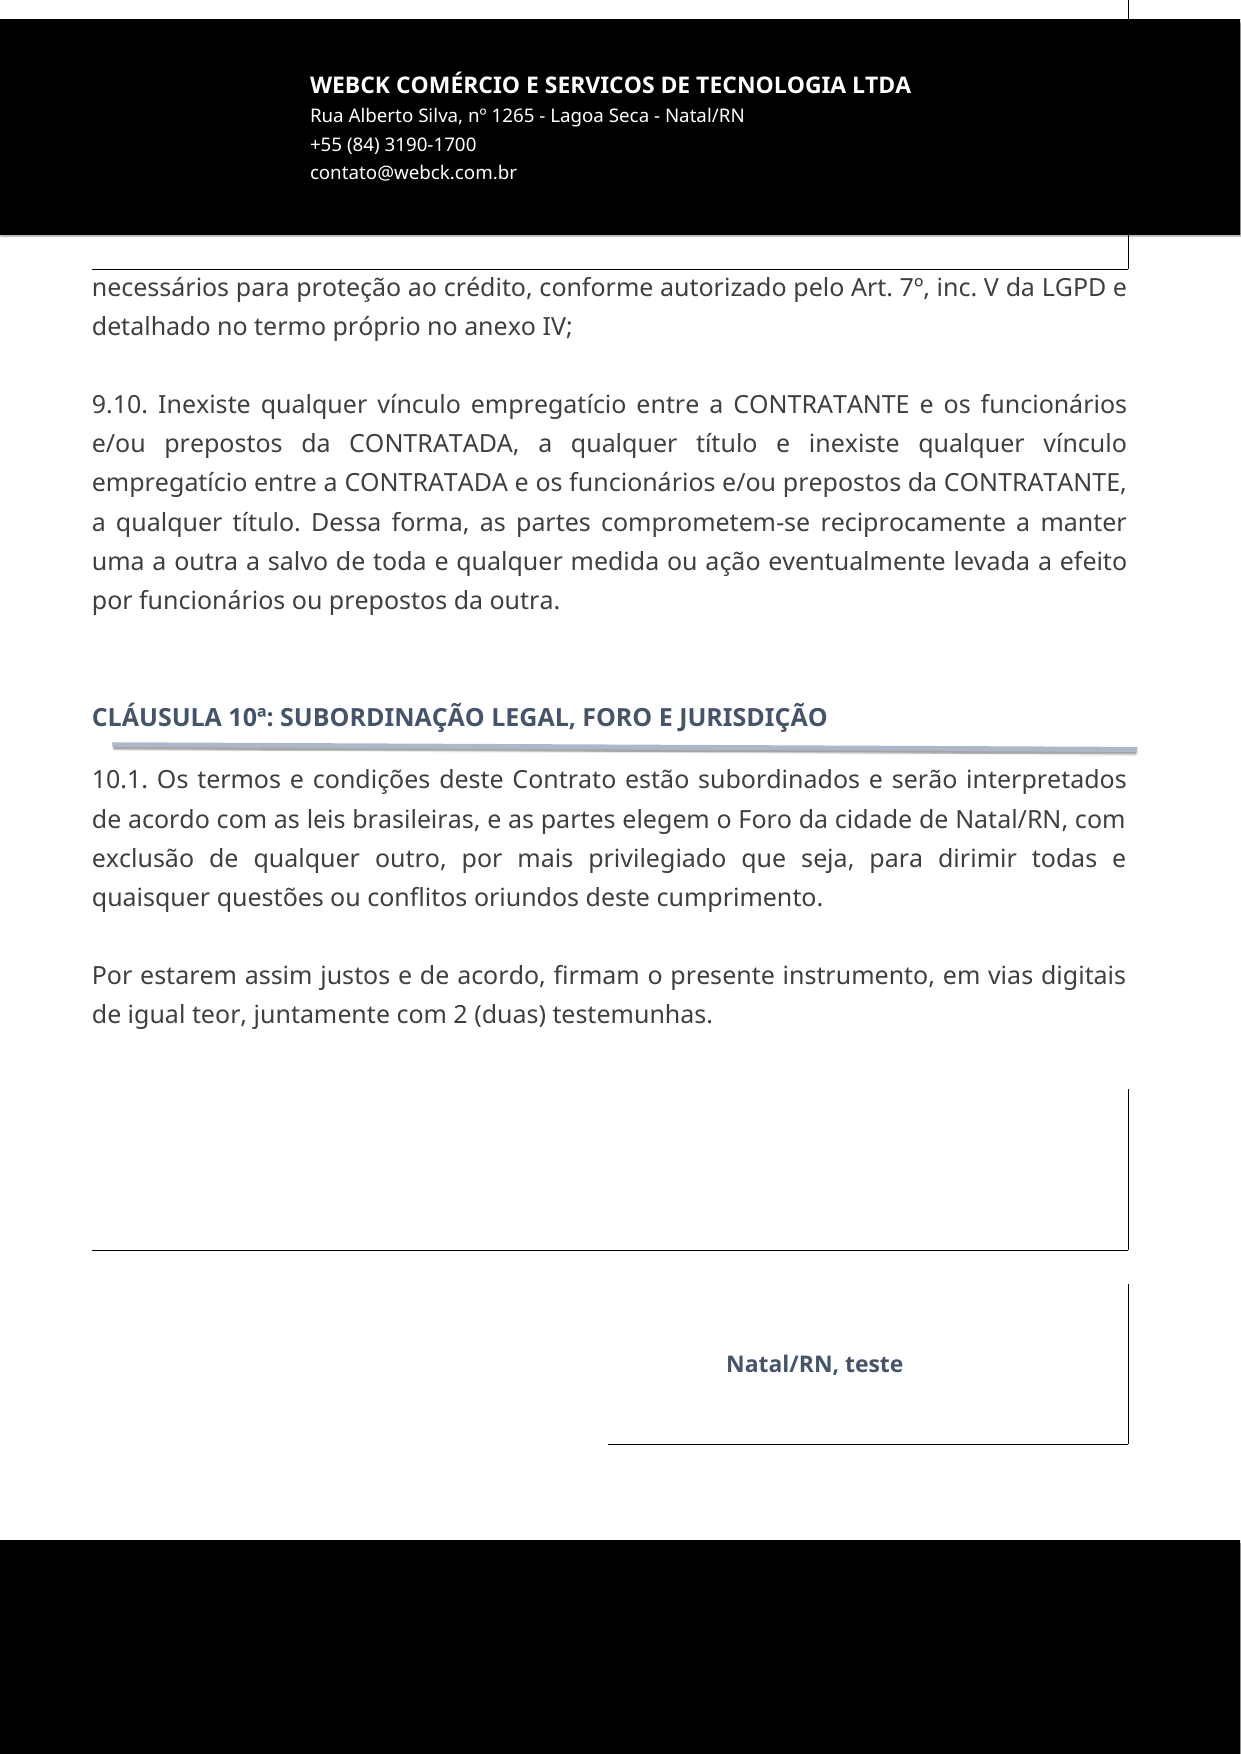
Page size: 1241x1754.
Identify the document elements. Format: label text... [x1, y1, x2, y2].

text Natal/RN, teste [608, 1284, 1128, 1444]
text Por estarem assim justos e de acordo, firmam o presente instrumento, em vias digitais de igual teor, juntamente com 2 (duas) testemunhas. [92, 958, 1128, 1031]
text 10.1. Os termos e condições deste Contrato estão subordinados e serão interpretados de acordo com as leis brasileiras, e as partes elegem o Foro da cidade de Natal/RN, com exclusão de qualquer outro, por mais privilegiado que seja, para dirimir todas e quaisquer questões ou conflitos oriundos deste cumprimento. [92, 762, 1128, 914]
text CLÁUSULA 10ª: SUBORDINAÇÃO LEGAL, FORO E JURISDIÇÃO [92, 700, 1128, 734]
text 9.10. Inexiste qualquer vínculo empregatício entre a CONTRATANTE e os funcionários e/ou prepostos da CONTRATADA, a qualquer título e inexiste qualquer vínculo empregatício entre a CONTRATADA e os funcionários e/ou prepostos da CONTRATANTE, a qualquer título. Dessa forma, as partes comprometem-se reciprocamente a manter uma a outra a salvo de toda e qualquer medida ou ação eventualmente levada a efeito por funcionários ou prepostos da outra. [92, 387, 1128, 617]
text necessários para proteção ao crédito, conforme autorizado pelo Art. 7º, inc. V da LGPD e detalhado no termo próprio no anexo IV; [92, 269, 1128, 342]
